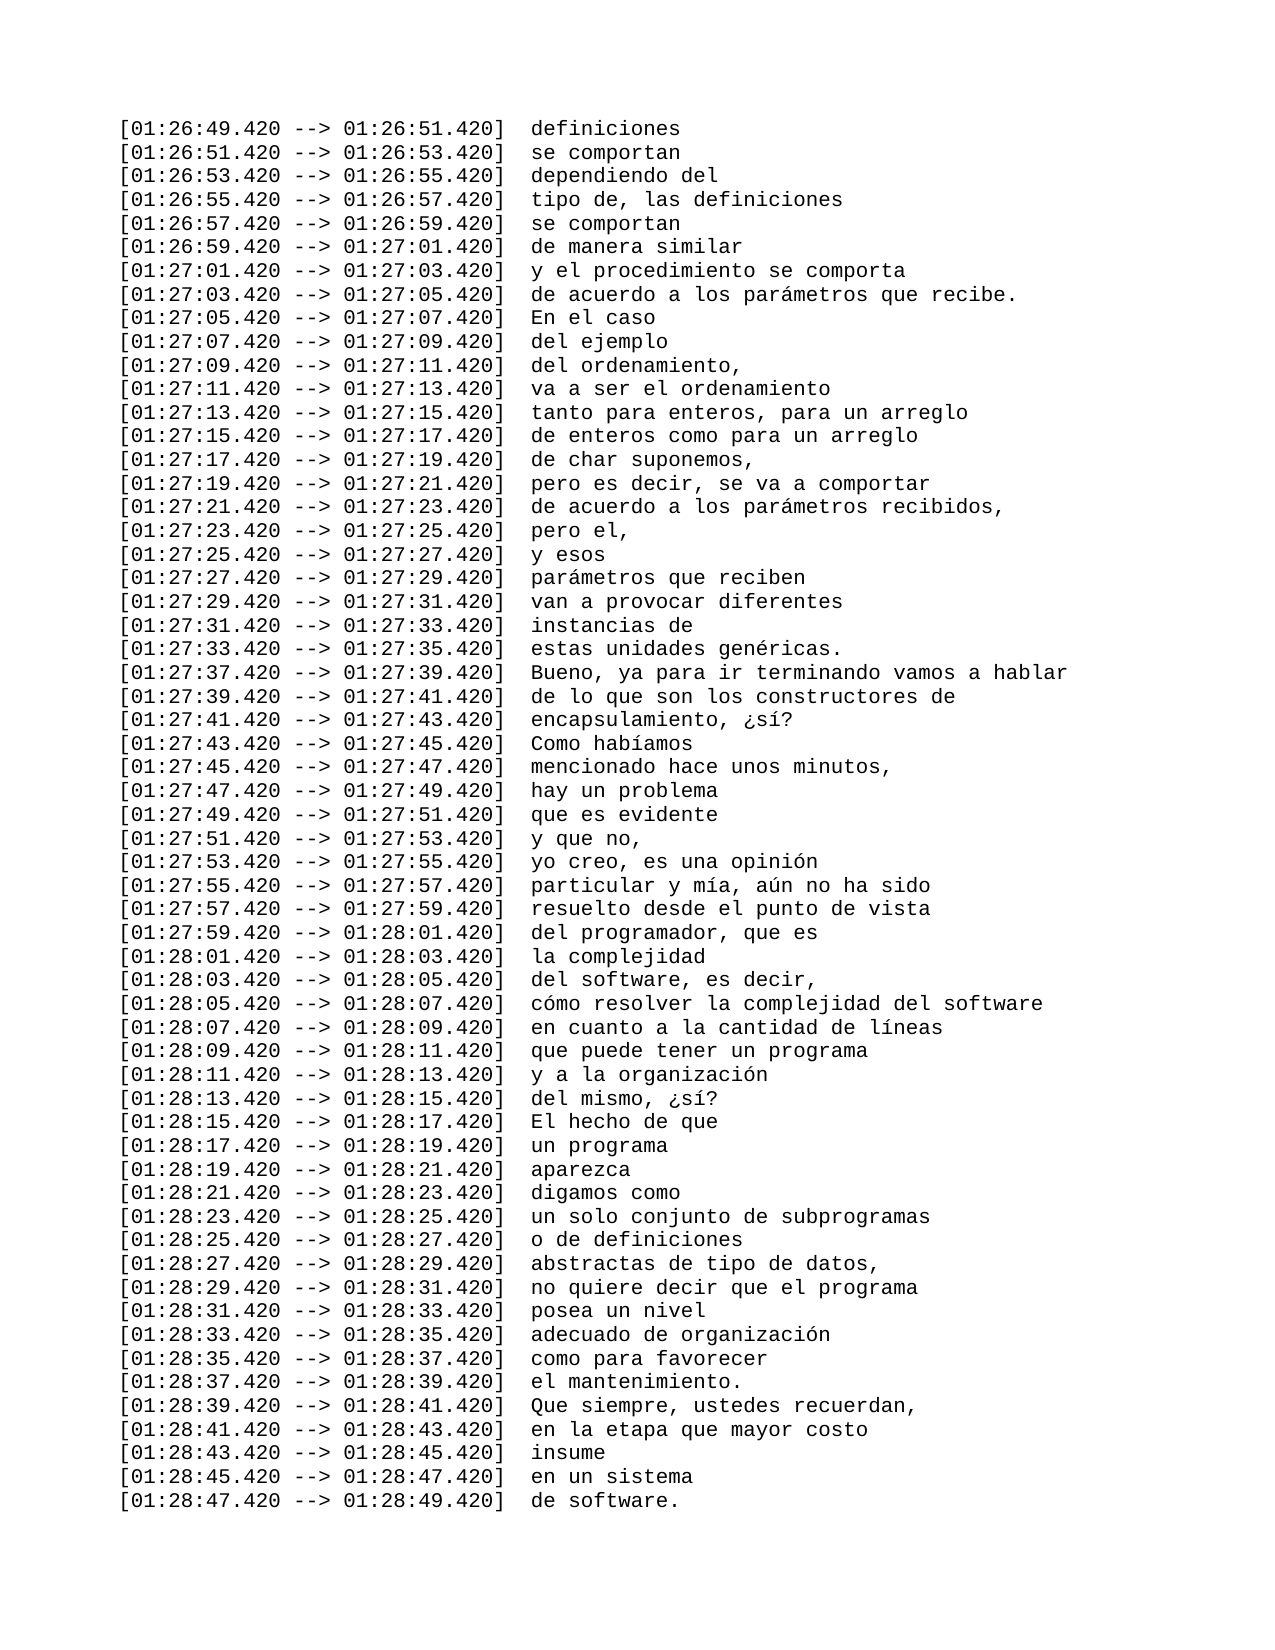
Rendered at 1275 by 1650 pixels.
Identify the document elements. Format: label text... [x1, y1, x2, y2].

text [01:27:41.420 --> 01:27:43.420] encapsulamiento, ¿sí? [118, 709, 1157, 733]
text [01:27:07.420 --> 01:27:09.420] del ejemplo [118, 331, 1157, 354]
text [01:28:05.420 --> 01:28:07.420] cómo resolver la complejidad del software [118, 993, 1157, 1017]
text [01:27:37.420 --> 01:27:39.420] Bueno, ya para ir terminando vamos a hablar [118, 662, 1157, 686]
text [01:28:47.420 --> 01:28:49.420] de software. [118, 1489, 1157, 1513]
text [01:26:59.420 --> 01:27:01.420] de manera similar [118, 236, 1157, 260]
text [01:28:19.420 --> 01:28:21.420] aparezca [118, 1158, 1157, 1182]
text [01:26:49.420 --> 01:26:51.420] definiciones [118, 118, 1157, 142]
text [01:27:05.420 --> 01:27:07.420] En el caso [118, 307, 1157, 331]
text [01:27:23.420 --> 01:27:25.420] pero el, [118, 520, 1157, 544]
text [01:28:39.420 --> 01:28:41.420] Que siempre, ustedes recuerdan, [118, 1395, 1157, 1419]
text [01:27:57.420 --> 01:27:59.420] resuelto desde el punto de vista [118, 898, 1157, 922]
text [01:28:37.420 --> 01:28:39.420] el mantenimiento. [118, 1371, 1157, 1395]
text [01:28:17.420 --> 01:28:19.420] un programa [118, 1135, 1157, 1158]
text [01:28:43.420 --> 01:28:45.420] insume [118, 1442, 1157, 1466]
text [01:27:53.420 --> 01:27:55.420] yo creo, es una opinión [118, 851, 1157, 875]
text [01:28:45.420 --> 01:28:47.420] en un sistema [118, 1466, 1157, 1489]
text [01:27:03.420 --> 01:27:05.420] de acuerdo a los parámetros que recibe. [118, 284, 1157, 307]
text [01:27:19.420 --> 01:27:21.420] pero es decir, se va a comportar [118, 473, 1157, 496]
text [01:27:17.420 --> 01:27:19.420] de char suponemos, [118, 449, 1157, 473]
text [01:28:03.420 --> 01:28:05.420] del software, es decir, [118, 969, 1157, 993]
text [01:27:13.420 --> 01:27:15.420] tanto para enteros, para un arreglo [118, 402, 1157, 426]
text [01:27:27.420 --> 01:27:29.420] parámetros que reciben [118, 567, 1157, 591]
text [01:27:45.420 --> 01:27:47.420] mencionado hace unos minutos, [118, 757, 1157, 780]
text [01:27:47.420 --> 01:27:49.420] hay un problema [118, 780, 1157, 804]
text [01:27:11.420 --> 01:27:13.420] va a ser el ordenamiento [118, 378, 1157, 402]
text [01:27:21.420 --> 01:27:23.420] de acuerdo a los parámetros recibidos, [118, 496, 1157, 520]
text [01:26:53.420 --> 01:26:55.420] dependiendo del [118, 165, 1157, 189]
text [01:28:11.420 --> 01:28:13.420] y a la organización [118, 1064, 1157, 1088]
text [01:28:15.420 --> 01:28:17.420] El hecho de que [118, 1111, 1157, 1135]
text [01:28:23.420 --> 01:28:25.420] un solo conjunto de subprogramas [118, 1206, 1157, 1229]
text [01:27:25.420 --> 01:27:27.420] y esos [118, 544, 1157, 567]
text [01:27:43.420 --> 01:27:45.420] Como habíamos [118, 733, 1157, 757]
text [01:27:33.420 --> 01:27:35.420] estas unidades genéricas. [118, 638, 1157, 662]
text [01:28:01.420 --> 01:28:03.420] la complejidad [118, 946, 1157, 969]
text [01:27:39.420 --> 01:27:41.420] de lo que son los constructores de [118, 686, 1157, 709]
text [01:28:35.420 --> 01:28:37.420] como para favorecer [118, 1348, 1157, 1371]
text [01:28:31.420 --> 01:28:33.420] posea un nivel [118, 1300, 1157, 1324]
text [01:27:31.420 --> 01:27:33.420] instancias de [118, 615, 1157, 638]
text [01:28:33.420 --> 01:28:35.420] adecuado de organización [118, 1324, 1157, 1348]
text [01:27:01.420 --> 01:27:03.420] y el procedimiento se comporta [118, 260, 1157, 284]
text [01:28:13.420 --> 01:28:15.420] del mismo, ¿sí? [118, 1088, 1157, 1111]
text [01:28:21.420 --> 01:28:23.420] digamos como [118, 1182, 1157, 1206]
text [01:26:57.420 --> 01:26:59.420] se comportan [118, 213, 1157, 236]
text [01:28:27.420 --> 01:28:29.420] abstractas de tipo de datos, [118, 1253, 1157, 1277]
text [01:27:59.420 --> 01:28:01.420] del programador, que es [118, 922, 1157, 946]
text [01:28:25.420 --> 01:28:27.420] o de definiciones [118, 1229, 1157, 1253]
text [01:28:09.420 --> 01:28:11.420] que puede tener un programa [118, 1040, 1157, 1064]
text [01:27:51.420 --> 01:27:53.420] y que no, [118, 827, 1157, 851]
text [01:26:51.420 --> 01:26:53.420] se comportan [118, 142, 1157, 165]
text [01:26:55.420 --> 01:26:57.420] tipo de, las definiciones [118, 189, 1157, 213]
text [01:28:07.420 --> 01:28:09.420] en cuanto a la cantidad de líneas [118, 1017, 1157, 1040]
text [01:28:41.420 --> 01:28:43.420] en la etapa que mayor costo [118, 1419, 1157, 1442]
text [01:28:29.420 --> 01:28:31.420] no quiere decir que el programa [118, 1277, 1157, 1300]
text [01:27:49.420 --> 01:27:51.420] que es evidente [118, 804, 1157, 827]
text [01:27:15.420 --> 01:27:17.420] de enteros como para un arreglo [118, 426, 1157, 449]
text [01:27:55.420 --> 01:27:57.420] particular y mía, aún no ha sido [118, 875, 1157, 898]
text [01:27:29.420 --> 01:27:31.420] van a provocar diferentes [118, 591, 1157, 615]
text [01:27:09.420 --> 01:27:11.420] del ordenamiento, [118, 354, 1157, 378]
